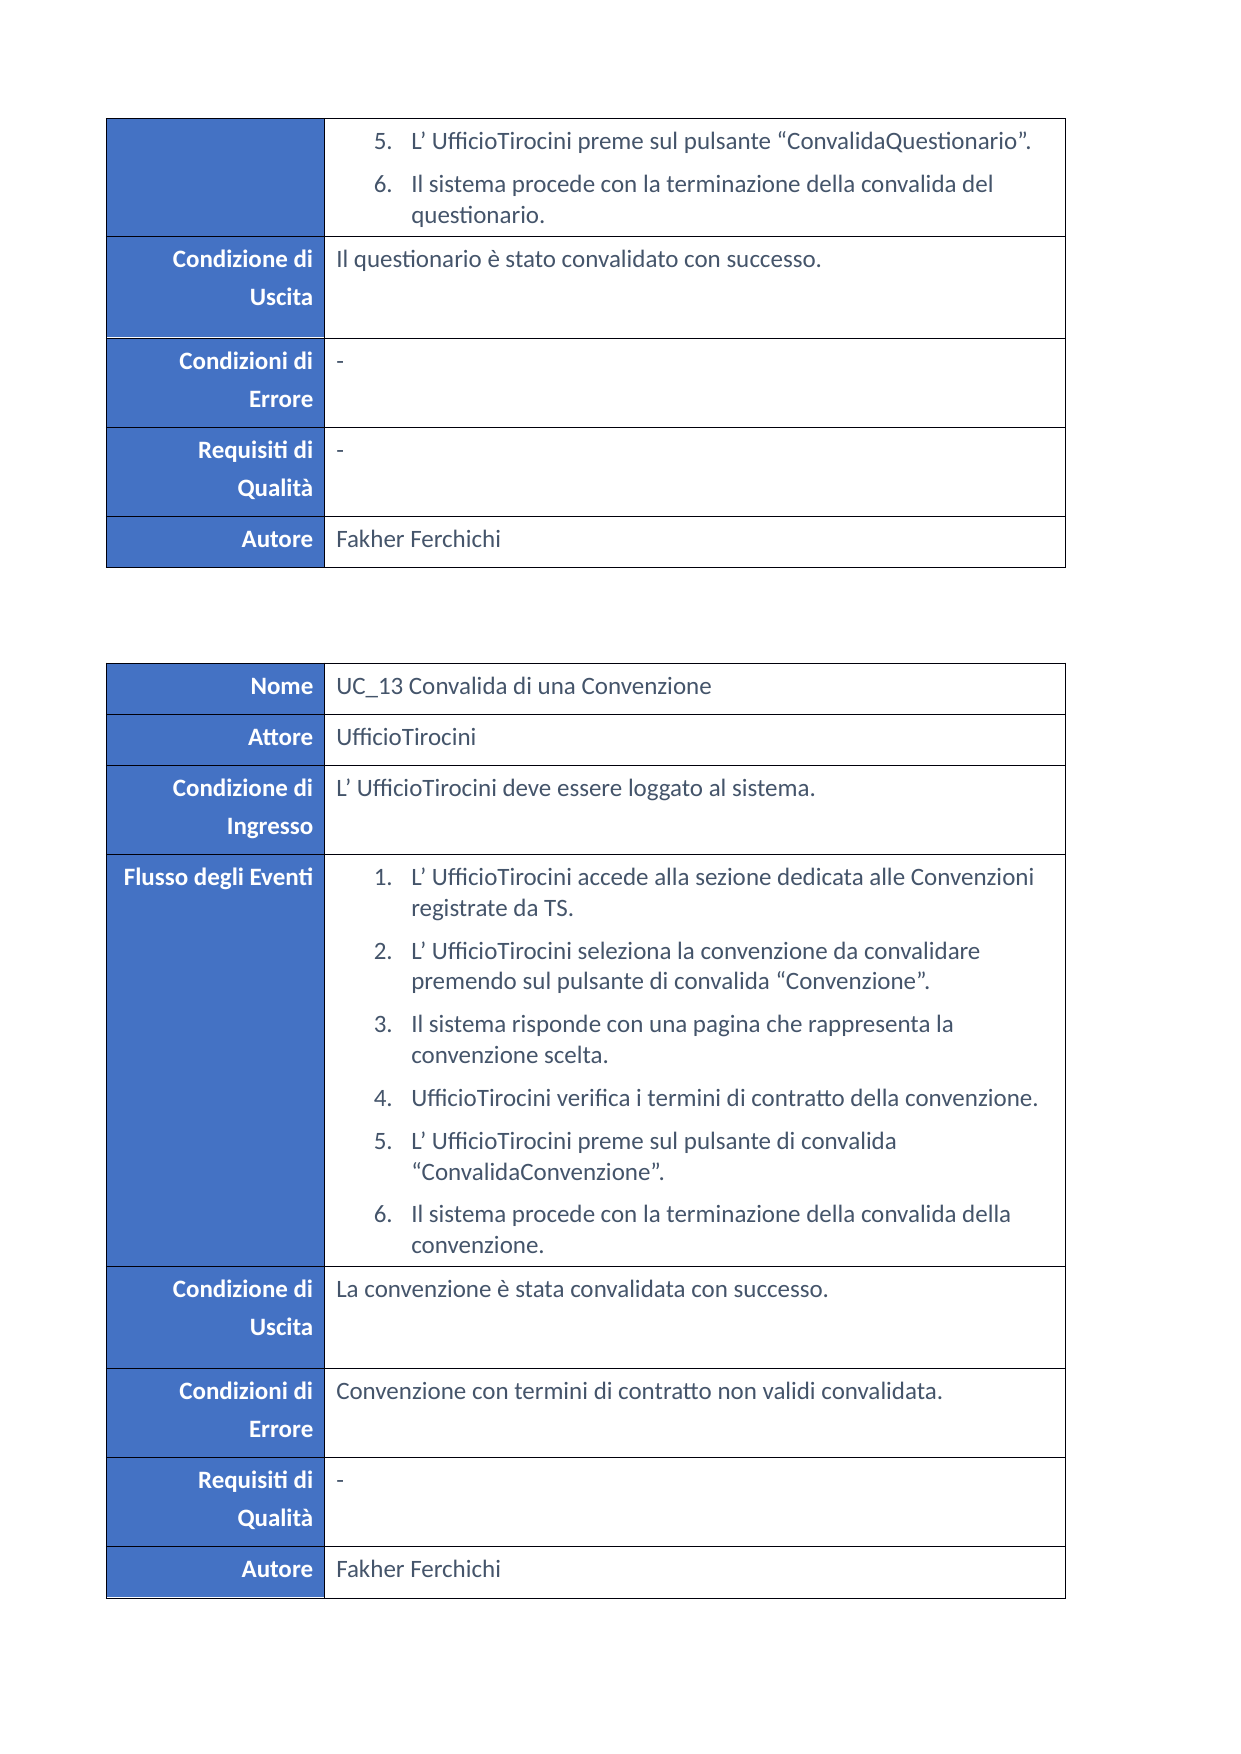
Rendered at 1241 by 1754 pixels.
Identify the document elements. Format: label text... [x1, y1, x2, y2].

table_cell - [325, 428, 1065, 516]
table_cell Condizioni di Errore [107, 1369, 324, 1457]
table_cell Condizione di Uscita [107, 237, 324, 337]
table_cell [107, 119, 324, 236]
table_cell UfficioTirocini [325, 715, 1065, 765]
table_cell Autore [107, 517, 324, 567]
table_cell Requisiti di Qualità [107, 428, 324, 516]
table_cell Convenzione con termini di contratto non validi convalidata. [325, 1369, 1065, 1457]
table_cell L’ UfficioTirocini entra nella sezione dedicata ai questionari compilati. L’ UfficioTirocini seleziona il questionario premendo sul pulsante “Questionario”. Il sistema risponde con un pagina dedicata al questionario selezionato. L’ UfficioTirocini verifica la correttezza del questionario. L’ UfficioTirocini preme sul pulsante “ConvalidaQuestionario”. Il sistema procede con la terminazione della convalida del questionario. [325, 119, 1065, 236]
table_header UC_13 Convalida di una Convenzione [325, 664, 1065, 714]
table_cell - [325, 339, 1065, 427]
table_cell L’ UfficioTirocini deve essere loggato al sistema. [325, 766, 1065, 854]
table_cell Attore [107, 715, 324, 765]
table_header Nome [107, 664, 324, 714]
table_cell Il questionario è stato convalidato con successo. [325, 237, 1065, 337]
table_cell Condizione di Uscita [107, 1267, 324, 1368]
table_cell L’ UfficioTirocini accede alla sezione dedicata alle Convenzioni registrate da TS. L’ UfficioTirocini seleziona la convenzione da convalidare premendo sul pulsante di convalida “Convenzione”. Il sistema risponde con una pagina che rappresenta la convenzione scelta. UfficioTirocini verifica i termini di contratto della convenzione. L’ UfficioTirocini preme sul pulsante di convalida “ConvalidaConvenzione”. Il sistema procede con la terminazione della convalida della convenzione. [325, 855, 1065, 1266]
table_cell Fakher Ferchichi [325, 1547, 1065, 1597]
table_cell Condizione di Ingresso [107, 766, 324, 854]
table_cell Fakher Ferchichi [325, 517, 1065, 567]
table_cell - [325, 1458, 1065, 1546]
table_cell Requisiti di Qualità [107, 1458, 324, 1546]
table_cell Condizioni di Errore [107, 339, 324, 427]
table_cell Autore [107, 1547, 324, 1597]
table_cell La convenzione è stata convalidata con successo. [325, 1267, 1065, 1368]
table_cell Flusso degli Eventi [107, 855, 324, 1266]
